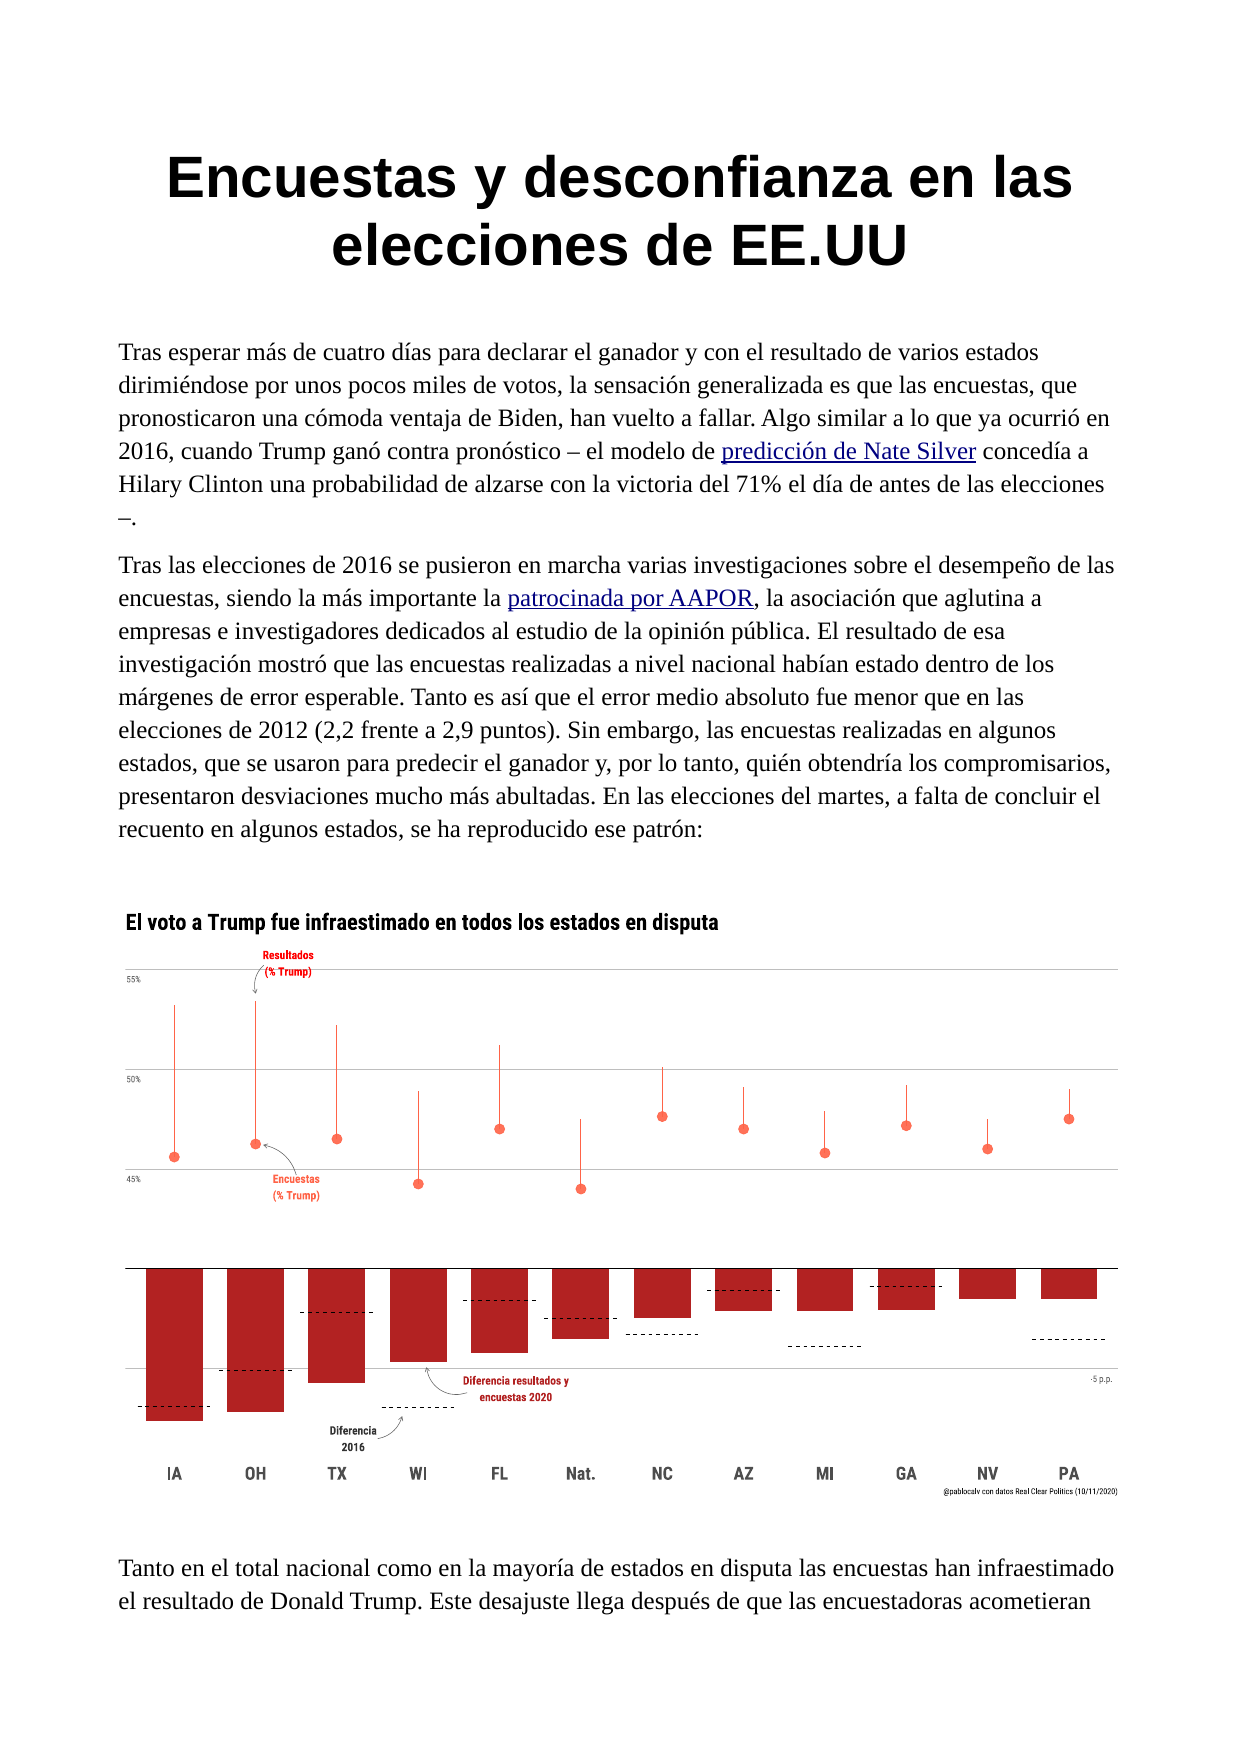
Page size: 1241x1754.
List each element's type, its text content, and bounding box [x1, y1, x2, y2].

text Tras esperar más de cuatro días para declarar el ganador y con el resultado de varios estados dirimiéndose por unos pocos miles de votos, la sensación generalizada es que las encuestas, que pronosticaron una cómoda ventaja de Biden, han vuelto a fallar. Algo similar a lo que ya ocurrió en 2016, cuando Trump ganó contra pronóstico – el modelo de predicción de Nate Silver concedía a Hilary Clinton una probabilidad de alzarse con la victoria del 71% el día de antes de las elecciones –. [118, 337, 1122, 531]
text Tras las elecciones de 2016 se pusieron en marcha varias investigaciones sobre el desempeño de las encuestas, siendo la más importante la patrocinada por AAPOR, la asociación que aglutina a empresas e investigadores dedicados al estudio de la opinión pública. El resultado de esa investigación mostró que las encuestas realizadas a nivel nacional habían estado dentro de los márgenes de error esperable. Tanto es así que el error medio absoluto fue menor que en las elecciones de 2012 (2,2 frente a 2,9 puntos). Sin embargo, las encuestas realizadas en algunos estados, que se usaron para predecir el ganador y, por lo tanto, quién obtendría los compromisarios, presentaron desviaciones mucho más abultadas. En las elecciones del martes, a falta de concluir el recuento en algunos estados, se ha reproducido ese patrón: [118, 550, 1122, 843]
title Encuestas y desconfianza en las elecciones de EE.UU [118, 143, 1122, 277]
text Tanto en el total nacional como en la mayoría de estados en disputa las encuestas han infraestimado el resultado de Donald Trump. Este desajuste llega después de que las encuestadoras acometieran [118, 1553, 1122, 1614]
